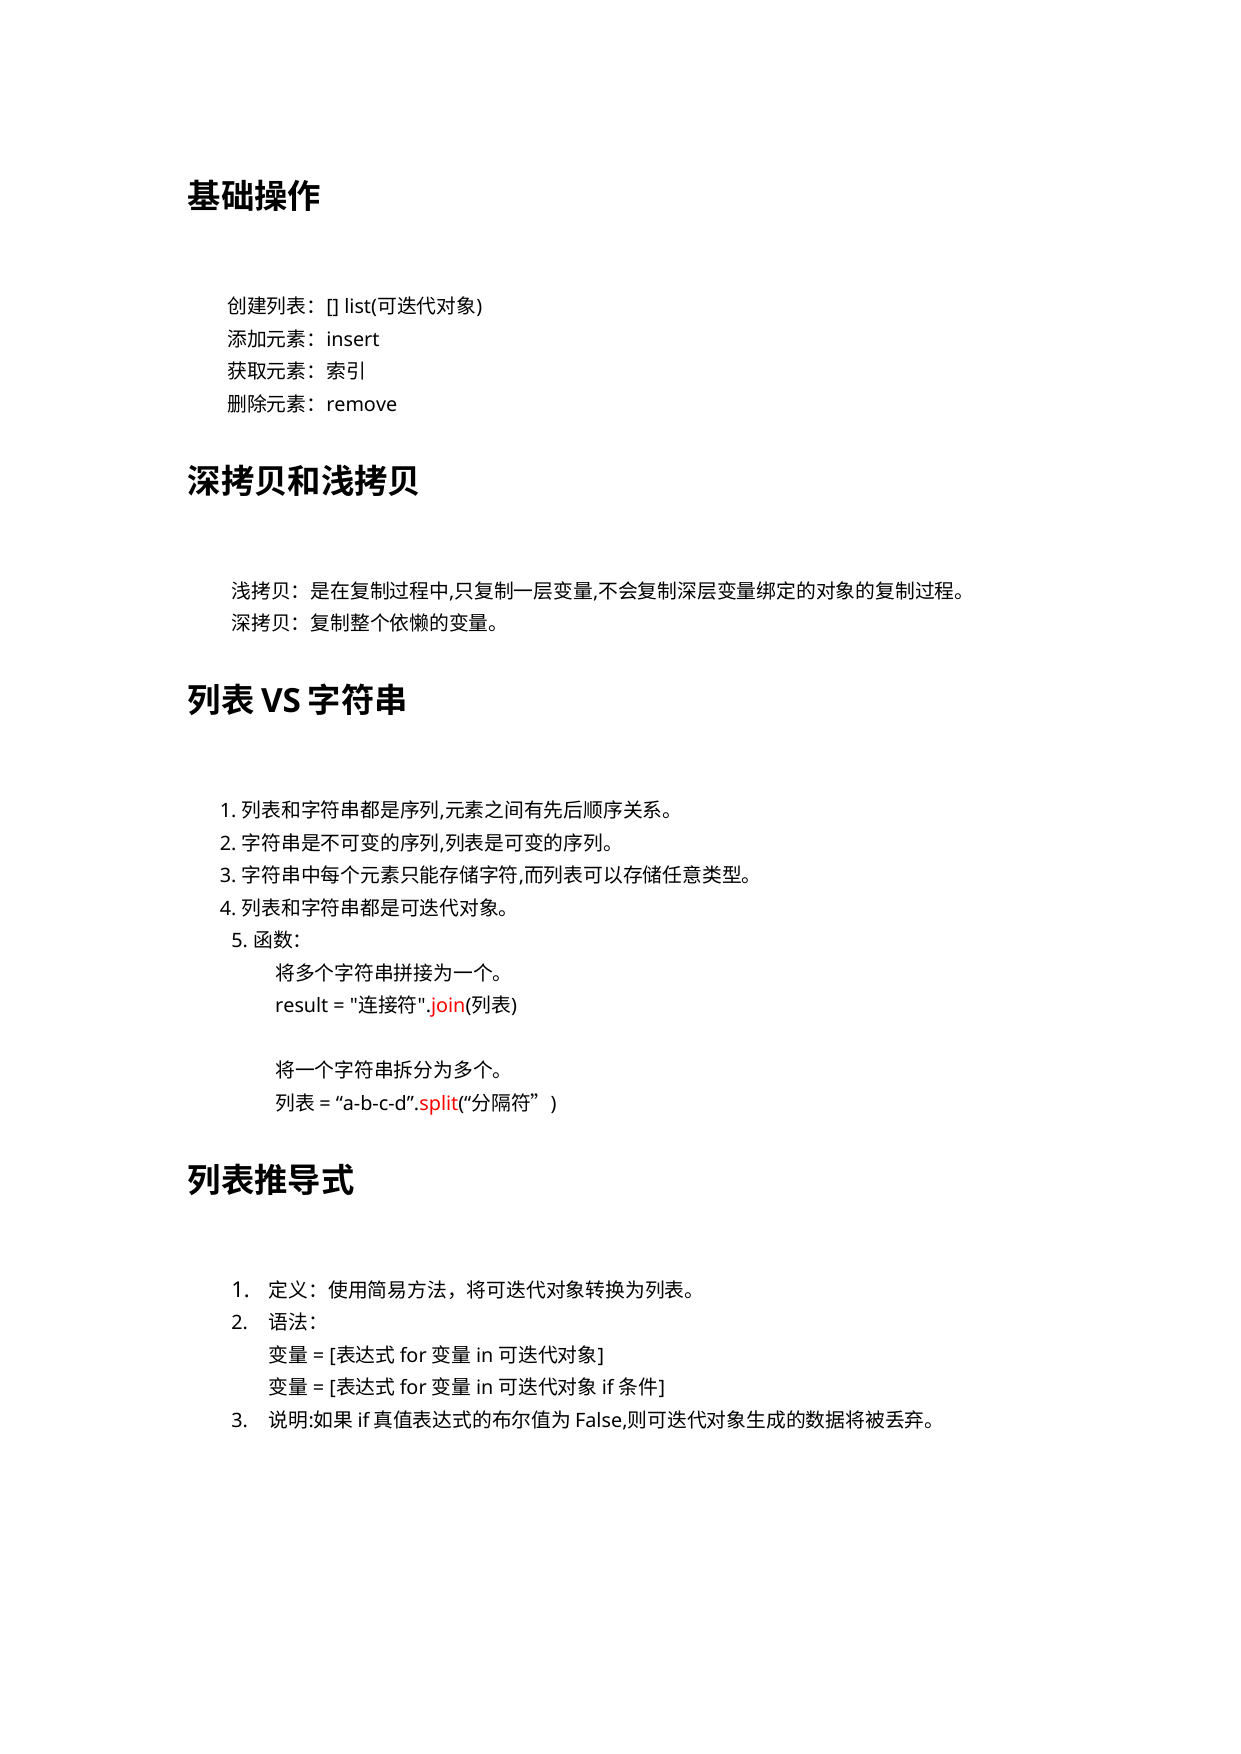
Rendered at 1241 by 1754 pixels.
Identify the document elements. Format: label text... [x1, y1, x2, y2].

subtitle 列表推导式 [187, 1145, 1053, 1210]
text 删除元素：remove [187, 387, 1053, 419]
text 列表 = “a-b-c-d”.split(“分隔符”) [275, 1085, 1053, 1118]
text result = "连接符".join(列表) [275, 988, 1053, 1020]
text 将一个字符串拆分为多个。 [275, 1053, 1053, 1085]
text 添加元素：insert [187, 322, 1053, 354]
text 浅拷贝：是在复制过程中,只复制一层变量,不会复制深层变量绑定的对象的复制过程。 [187, 573, 1053, 606]
text 5. 函数： [187, 923, 1053, 955]
text 4. 列表和字符串都是可迭代对象。 [209, 890, 1053, 923]
text 变量 = [表达式 for 变量 in 可迭代对象 if 条件] [269, 1370, 1053, 1402]
subtitle 列表VS字符串 [187, 666, 1053, 731]
text 3. 字符串中每个元素只能存储字符,而列表可以存储任意类型。 [209, 858, 1053, 890]
text 获取元素：索引 [187, 354, 1053, 387]
text 2. 字符串是不可变的序列,列表是可变的序列。 [209, 825, 1053, 858]
list 定义：使用简易方法，将可迭代对象转换为列表。 [231, 1272, 1053, 1305]
subtitle 深拷贝和浅拷贝 [187, 446, 1053, 511]
list 语法： [231, 1305, 1053, 1337]
text 将多个字符串拼接为一个。 [275, 955, 1053, 988]
text 1. 列表和字符串都是序列,元素之间有先后顺序关系。 [209, 793, 1053, 825]
text 变量 = [表达式 for 变量 in 可迭代对象] [269, 1337, 1053, 1370]
text 创建列表：[] list(可迭代对象) [187, 289, 1053, 322]
subtitle 基础操作 [187, 162, 1053, 227]
text 深拷贝：复制整个依懒的变量。 [187, 606, 1053, 638]
list 说明:如果if真值表达式的布尔值为False,则可迭代对象生成的数据将被丢弃。 [231, 1402, 1053, 1435]
